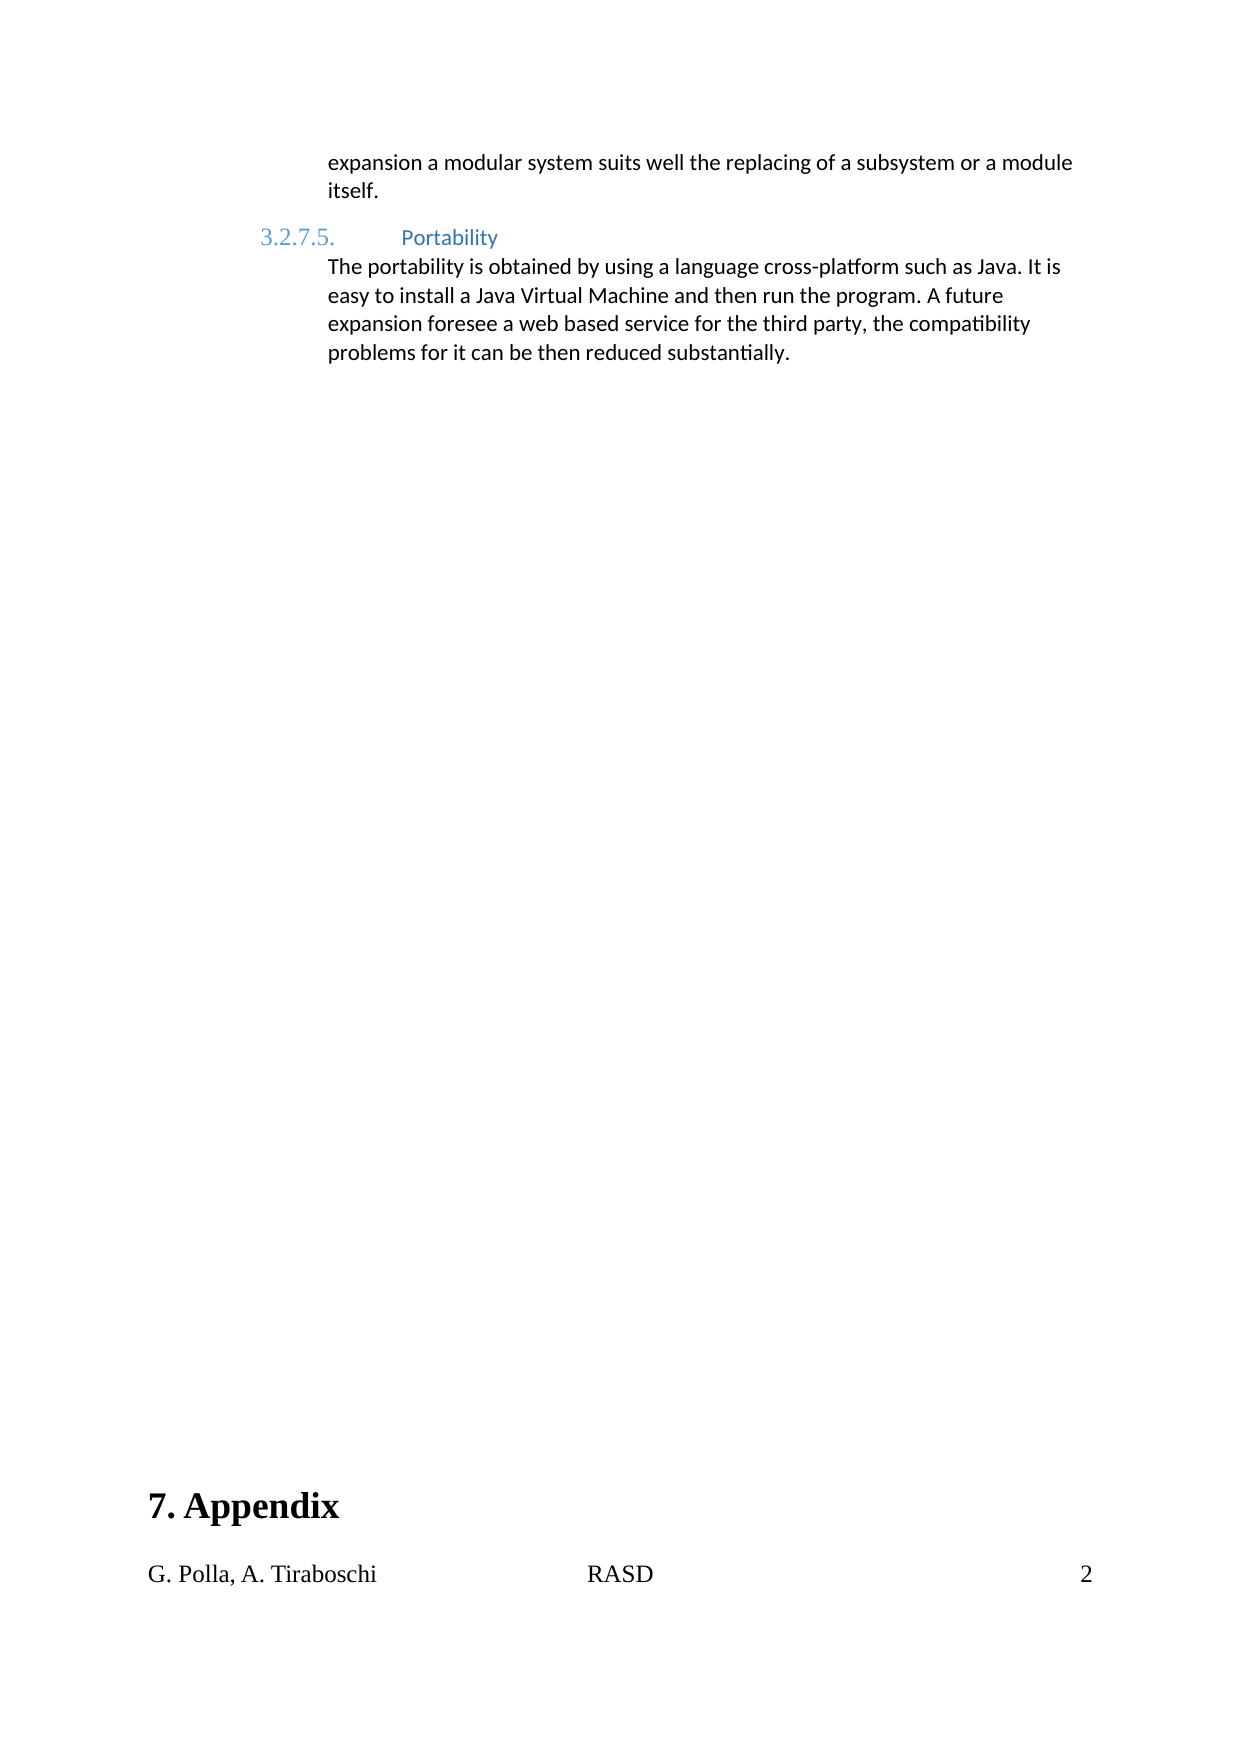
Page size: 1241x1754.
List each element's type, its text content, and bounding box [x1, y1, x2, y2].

list Portability The portability is obtained by using a language cross-platform such as Java. It is easy to install a Java Virtual Machine and then run the program. A future expansion foresee a web based service for the third party, the compatibility problems for it can be then reduced substantially. [260, 222, 1093, 366]
text expansion a modular system suits well the replacing of a subsystem or a module itself. [328, 148, 1093, 204]
text 7. Appendix [148, 1484, 1093, 1527]
